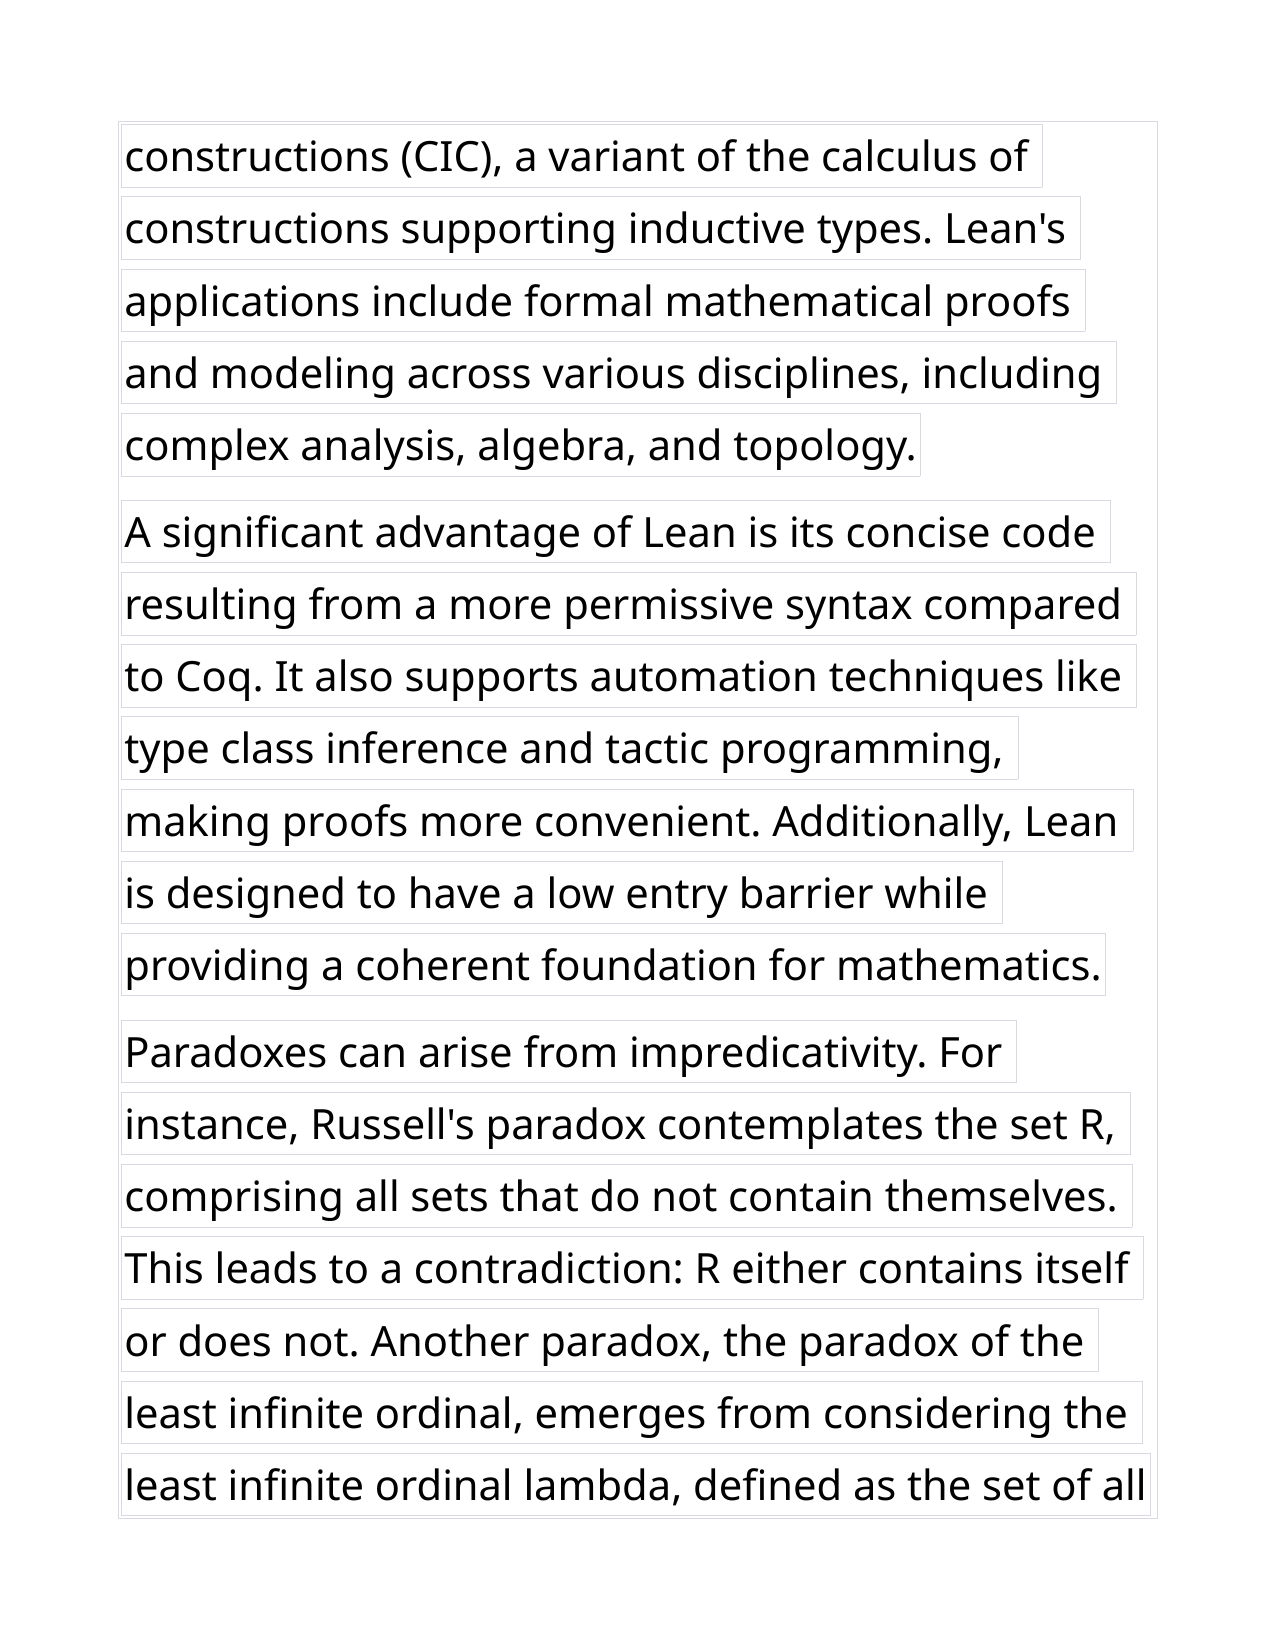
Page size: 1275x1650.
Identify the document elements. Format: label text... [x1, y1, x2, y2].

text Paradoxes can arise from impredicativity. For instance, Russell's paradox contemplates the set R, comprising all sets that do not contain themselves. This leads to a contradiction: R either contains itself or does not. Another paradox, the paradox of the least infinite ordinal, emerges from considering the least infinite ordinal lambda, defined as the set of all [119, 1017, 1157, 1518]
text A significant advantage of Lean is its concise code resulting from a more permissive syntax compared to Coq. It also supports automation techniques like type class inference and tactic programming, making proofs more convenient. Additionally, Lean is designed to have a low entry barrier while providing a coherent foundation for mathematics. [119, 497, 1157, 996]
text constructions (CIC), a variant of the calculus of constructions supporting inductive types. Lean's applications include formal mathematical proofs and modeling across various disciplines, including complex analysis, algebra, and topology. [119, 122, 1157, 476]
